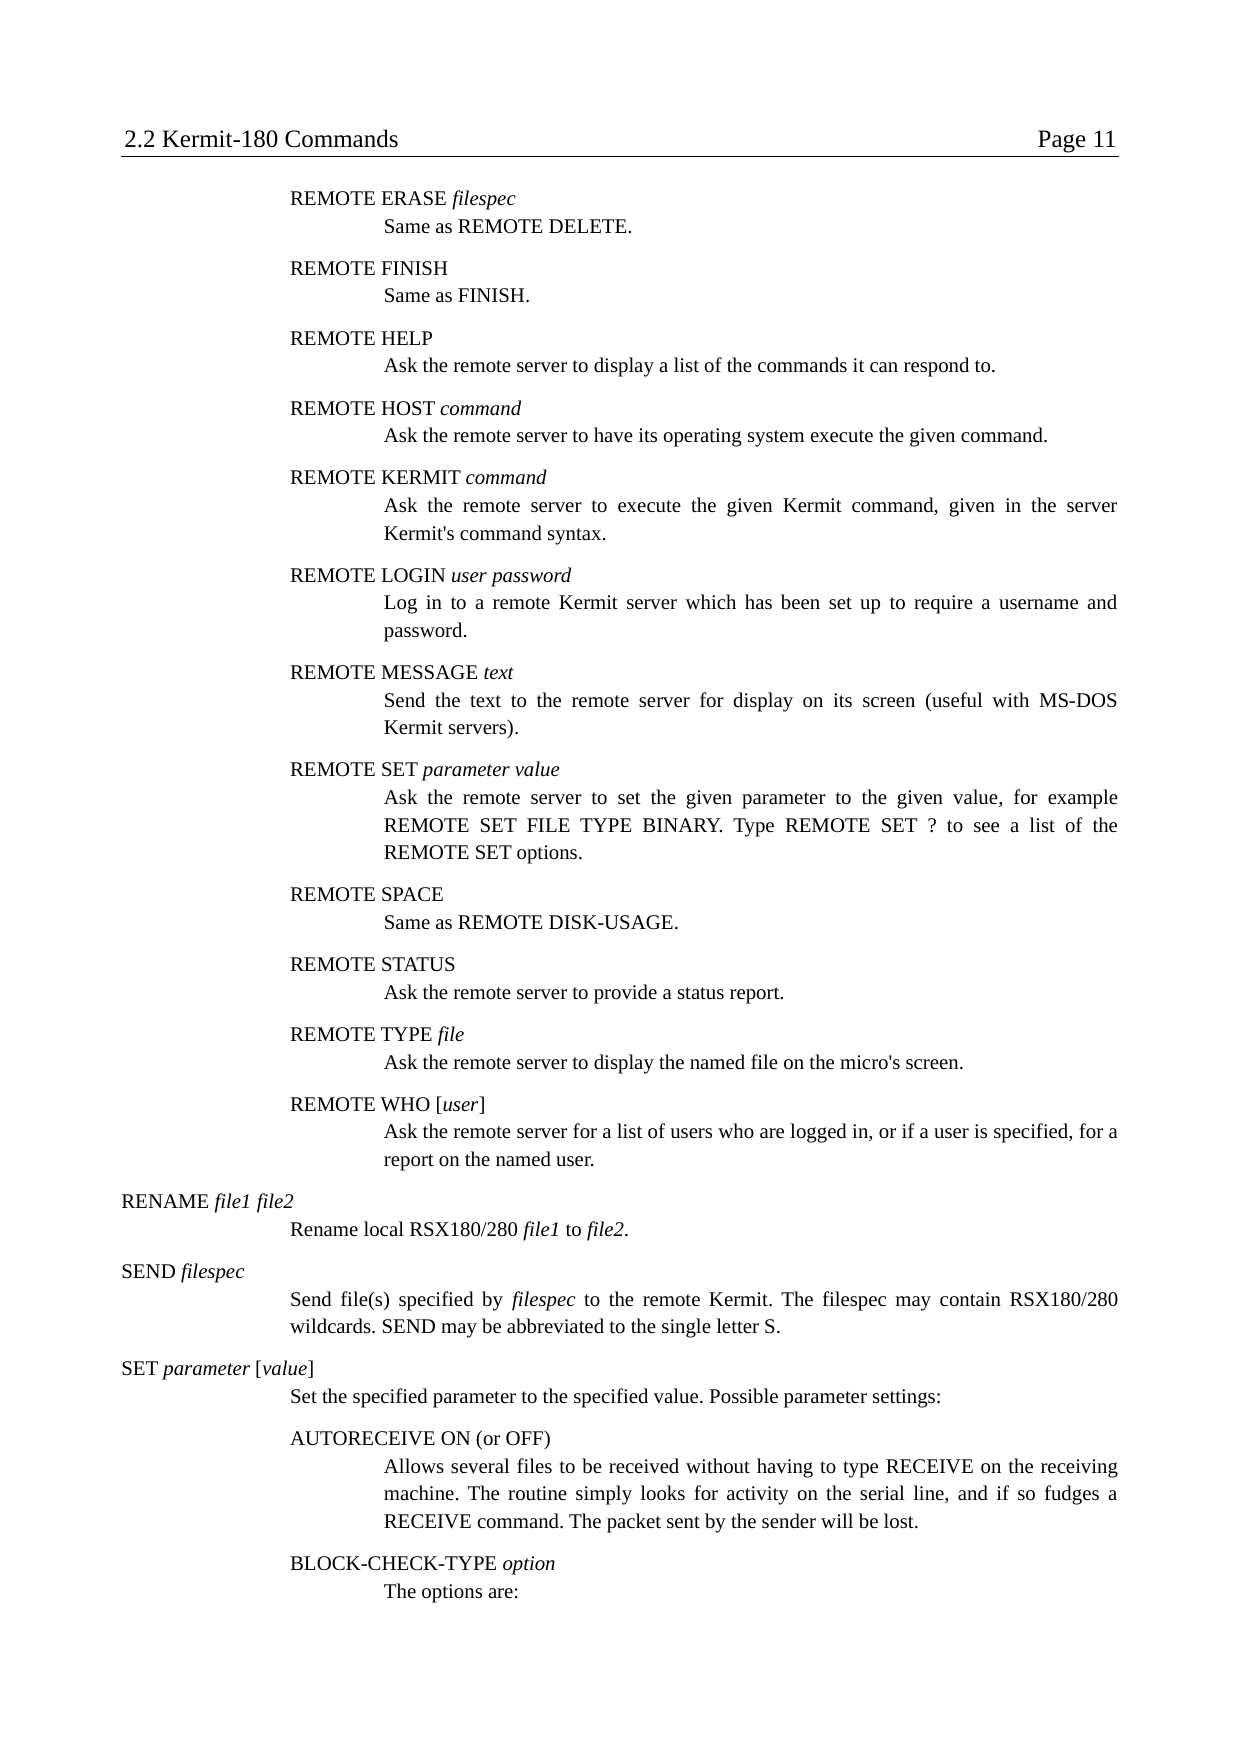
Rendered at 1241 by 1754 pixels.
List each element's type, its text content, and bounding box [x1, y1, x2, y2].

text SET parameter [value] Set the specified parameter to the specified value. Possible parameter settings: [121, 1356, 1119, 1408]
text BLOCK-CHECK-TYPE option The options are: [290, 1551, 1119, 1603]
text REMOTE TYPE file Ask the remote server to display the named file on the micro's screen. [290, 1022, 1119, 1074]
text REMOTE LOGIN user password Log in to a remote Kermit server which has been set up to require a username and password. [290, 563, 1119, 642]
text AUTORECEIVE ON (or OFF) Allows several files to be received without having to type RECEIVE on the receiving machine. The routine simply looks for activity on the serial line, and if so fudges a RECEIVE command. The packet sent by the sender will be lost. [290, 1426, 1119, 1533]
text REMOTE WHO [user] Ask the remote server for a list of users who are logged in, or if a user is specified, for a report on the named user. [290, 1092, 1119, 1171]
text REMOTE HOST command Ask the remote server to have its operating system execute the given command. [290, 395, 1119, 447]
text REMOTE SPACE Same as REMOTE DISK-USAGE. [290, 882, 1119, 934]
text REMOTE HELP Ask the remote server to display a list of the commands it can respond to. [290, 326, 1119, 377]
text RENAME file1 file2 Rename local RSX180/280 file1 to file2. [121, 1189, 1119, 1241]
text SEND filespec Send file(s) specified by filespec to the remote Kermit. The filespec may contain RSX180/280 wildcards. SEND may be abbreviated to the single letter S. [121, 1259, 1119, 1338]
text REMOTE MESSAGE text Send the text to the remote server for display on its screen (useful with MS-DOS Kermit servers). [290, 660, 1119, 739]
text REMOTE STATUS Ask the remote server to provide a status report. [290, 952, 1119, 1004]
text REMOTE ERASE filespec Same as REMOTE DELETE. [290, 186, 1119, 238]
text REMOTE SET parameter value Ask the remote server to set the given parameter to the given value, for example REMOTE SET FILE TYPE BINARY. Type REMOTE SET ? to see a list of the REMOTE SET options. [290, 757, 1119, 864]
text REMOTE KERMIT command Ask the remote server to execute the given Kermit command, given in the server Kermit's command syntax. [290, 465, 1119, 544]
text REMOTE FINISH Same as FINISH. [290, 256, 1119, 307]
